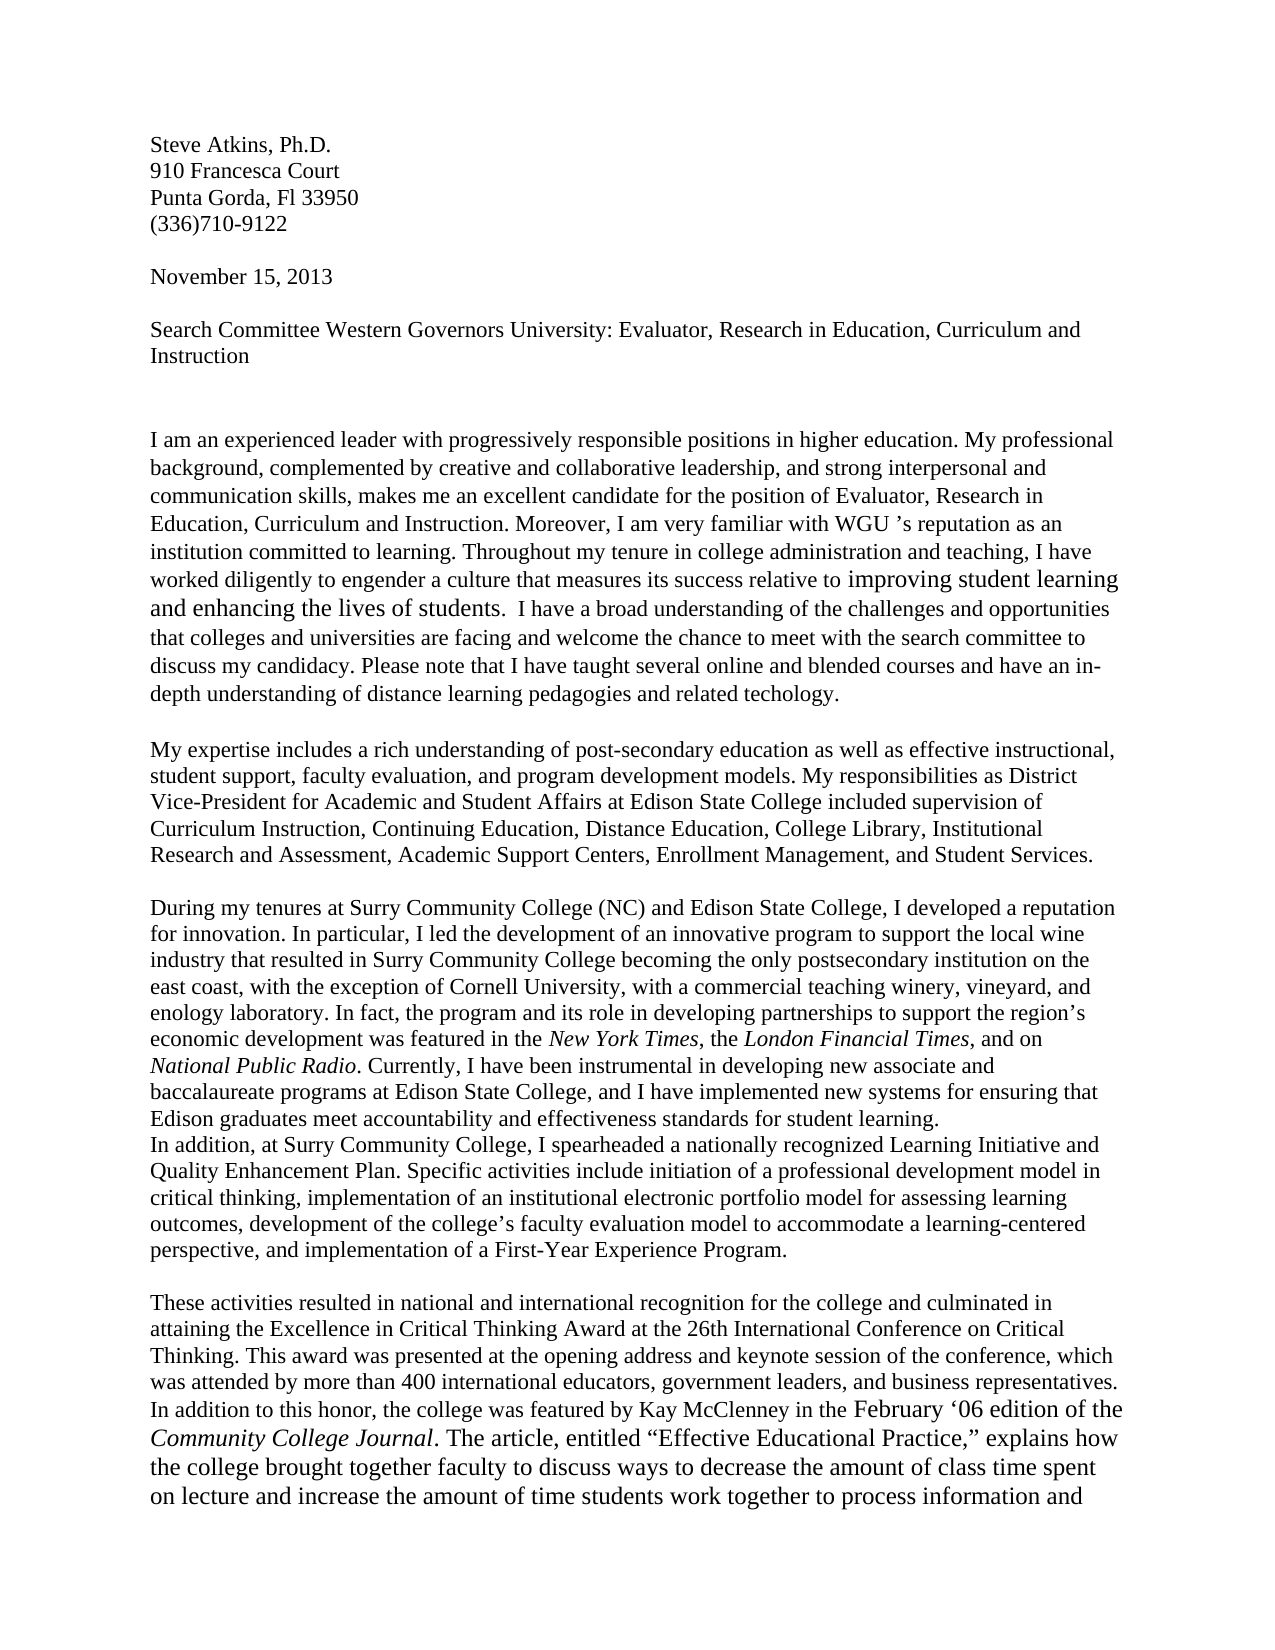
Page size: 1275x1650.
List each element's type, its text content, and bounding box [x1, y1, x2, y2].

text 910 Francesca Court [150, 158, 1125, 184]
text During my tenures at Surry Community College (NC) and Edison State College, I developed a reputation for innovation. In particular, I led the development of an innovative program to support the local wine industry that resulted in Surry Community College becoming the only postsecondary institution on the east coast, with the exception of Cornell University, with a commercial teaching winery, vineyard, and enology laboratory. In fact, the program and its role in developing partnerships to support the region’s economic development was featured in the New York Times, the London Financial Times, and on National Public Radio. Currently, I have been instrumental in developing new associate and baccalaureate programs at Edison State College, and I have implemented new systems for ensuring that Edison graduates meet accountability and effectiveness standards for student learning. [150, 894, 1125, 1131]
text I am an experienced leader with progressively responsible positions in higher education. My professional background, complemented by creative and collaborative leadership, and strong interpersonal and communication skills, makes me an excellent candidate for the position of Evaluator, Research in Education, Curriculum and Instruction. Moreover, I am very familiar with WGU ’s reputation as an institution committed to learning. Throughout my tenure in college administration and teaching, I have worked diligently to engender a culture that measures its success relative to improving student learning and enhancing the lives of students. I have a broad understanding of the challenges and opportunities that colleges and universities are facing and welcome the chance to meet with the search committee to discuss my candidacy. Please note that I have taught several online and blended courses and have an in-depth understanding of distance learning pedagogies and related techology. [150, 424, 1125, 706]
text In addition, at Surry Community College, I spearheaded a nationally recognized Learning Initiative and Quality Enhancement Plan. Specific activities include initiation of a professional development model in critical thinking, implementation of an institutional electronic portfolio model for assessing learning outcomes, development of the college’s faculty evaluation model to accommodate a learning-centered perspective, and implementation of a First-Year Experience Program. [150, 1131, 1125, 1263]
text Punta Gorda, Fl 33950 [150, 184, 1125, 210]
text Steve Atkins, Ph.D. [150, 131, 1125, 158]
text My expertise includes a rich understanding of post-secondary education as well as effective instructional, student support, faculty evaluation, and program development models. My responsibilities as District Vice-President for Academic and Student Affairs at Edison State College included supervision of Curriculum Instruction, Continuing Education, Distance Education, College Library, Institutional Research and Assessment, Academic Support Centers, Enrollment Management, and Student Services. [150, 736, 1125, 867]
text (336)710-9122 [150, 210, 1125, 237]
text November 15, 2013 [150, 263, 1125, 289]
text These activities resulted in national and international recognition for the college and culminated in attaining the Excellence in Critical Thinking Award at the 26th International Conference on Critical Thinking. This award was presented at the opening address and keynote session of the conference, which was attended by more than 400 international educators, government leaders, and business representatives. In addition to this honor, the college was featured by Kay McClenney in the February ‘06 edition of the Community College Journal. The article, entitled “Effective Educational Practice,” explains how the college brought together faculty to discuss ways to decrease the amount of class time spent on lecture and increase the amount of time students work together to process information and [150, 1289, 1125, 1509]
text Search Committee Western Governors University: Evaluator, Research in Education, Curriculum and Instruction [150, 316, 1125, 368]
